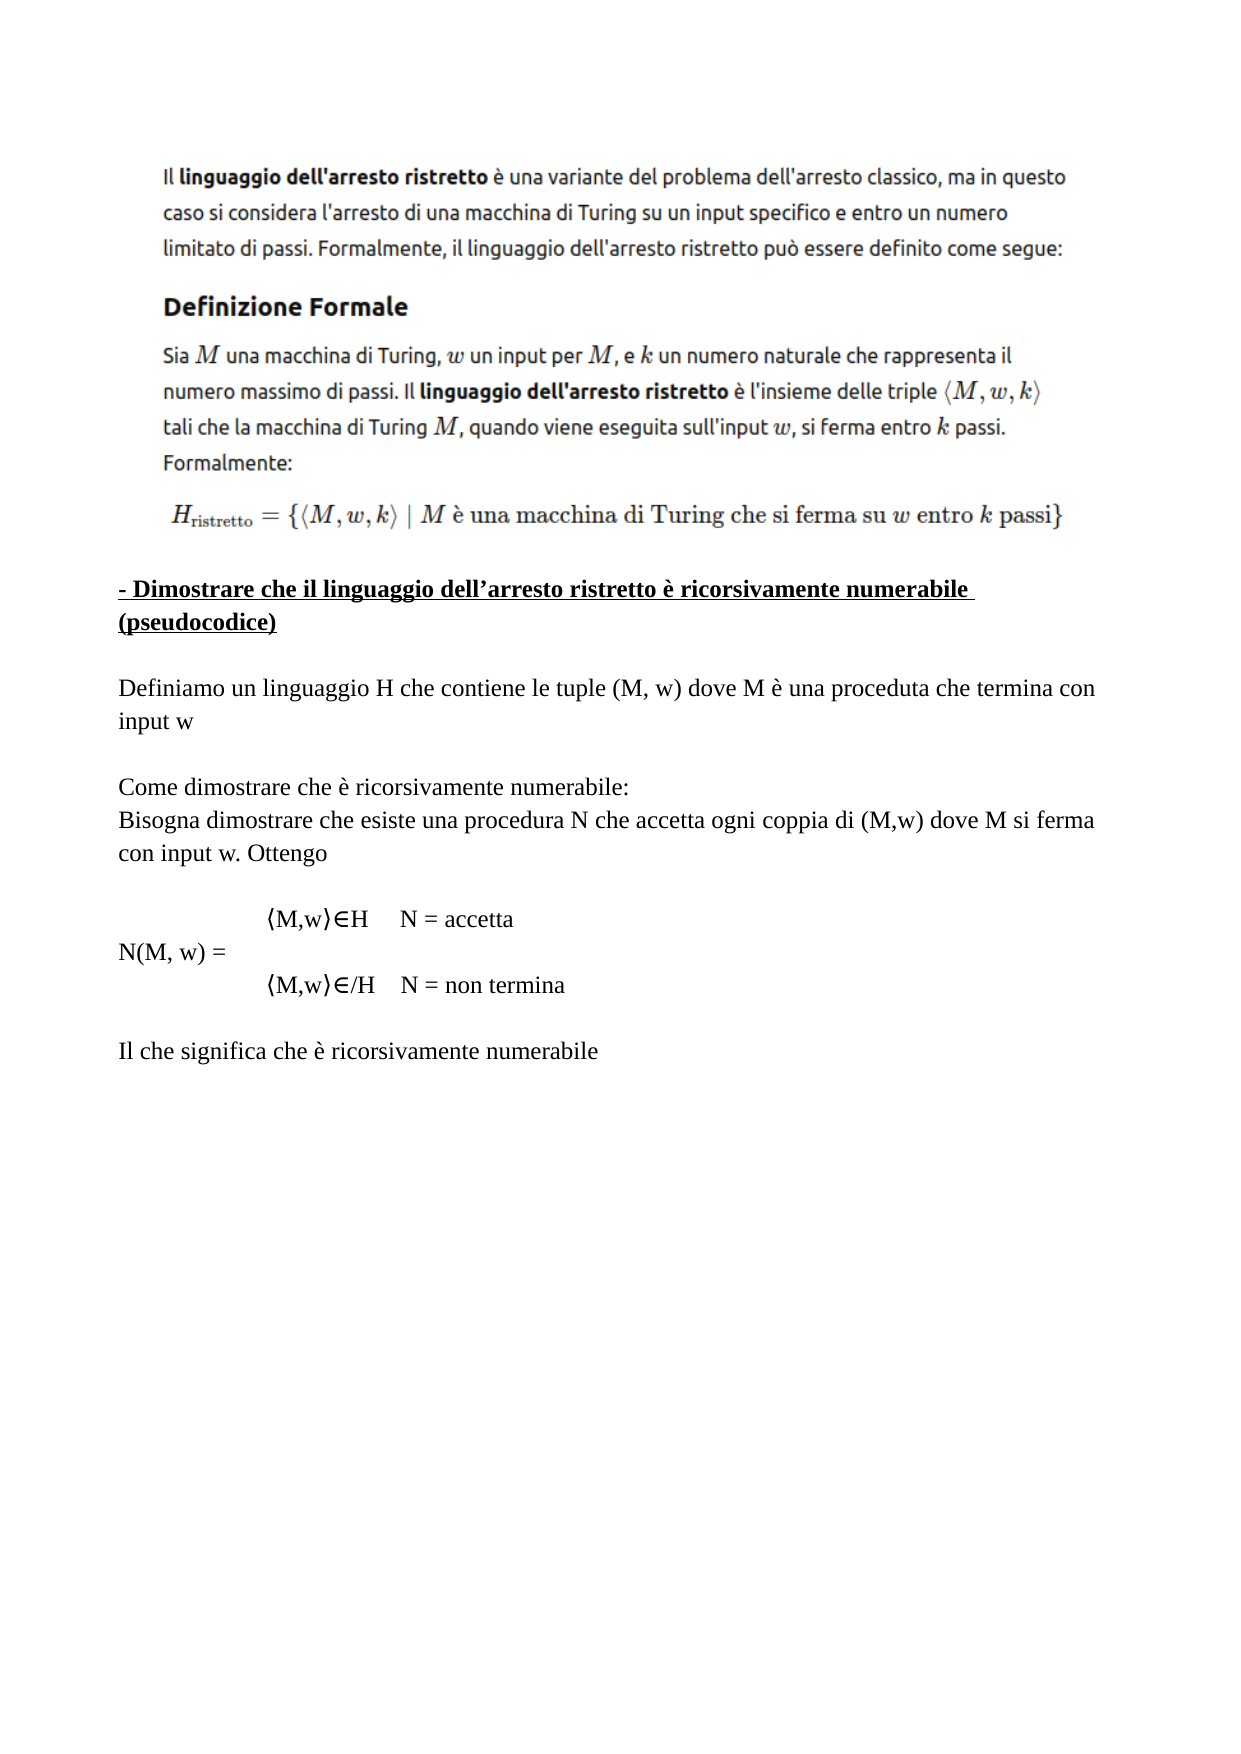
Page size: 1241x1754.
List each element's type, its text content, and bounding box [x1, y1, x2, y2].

list ⟨M,w⟩∈H N = accetta [118, 904, 1122, 933]
list N(M, w) = [118, 937, 1122, 966]
list Bisogna dimostrare che esiste una procedura N che accetta ogni coppia di (M,w) dove M si ferma con input w. Ottengo [118, 805, 1122, 867]
list ⟨M,w⟩∈/H N = non termina [118, 970, 1122, 999]
list - Dimostrare che il linguaggio dell’arresto ristretto è ricorsivamente numerabile (pseudocodice) [118, 574, 1122, 636]
list Definiamo un linguaggio H che contiene le tuple (M, w) dove M è una proceduta che termina con input w [118, 673, 1122, 735]
picture [151, 159, 1080, 537]
list Il che significa che è ricorsivamente numerabile [118, 1036, 1122, 1065]
list Come dimostrare che è ricorsivamente numerabile: [118, 772, 1122, 801]
